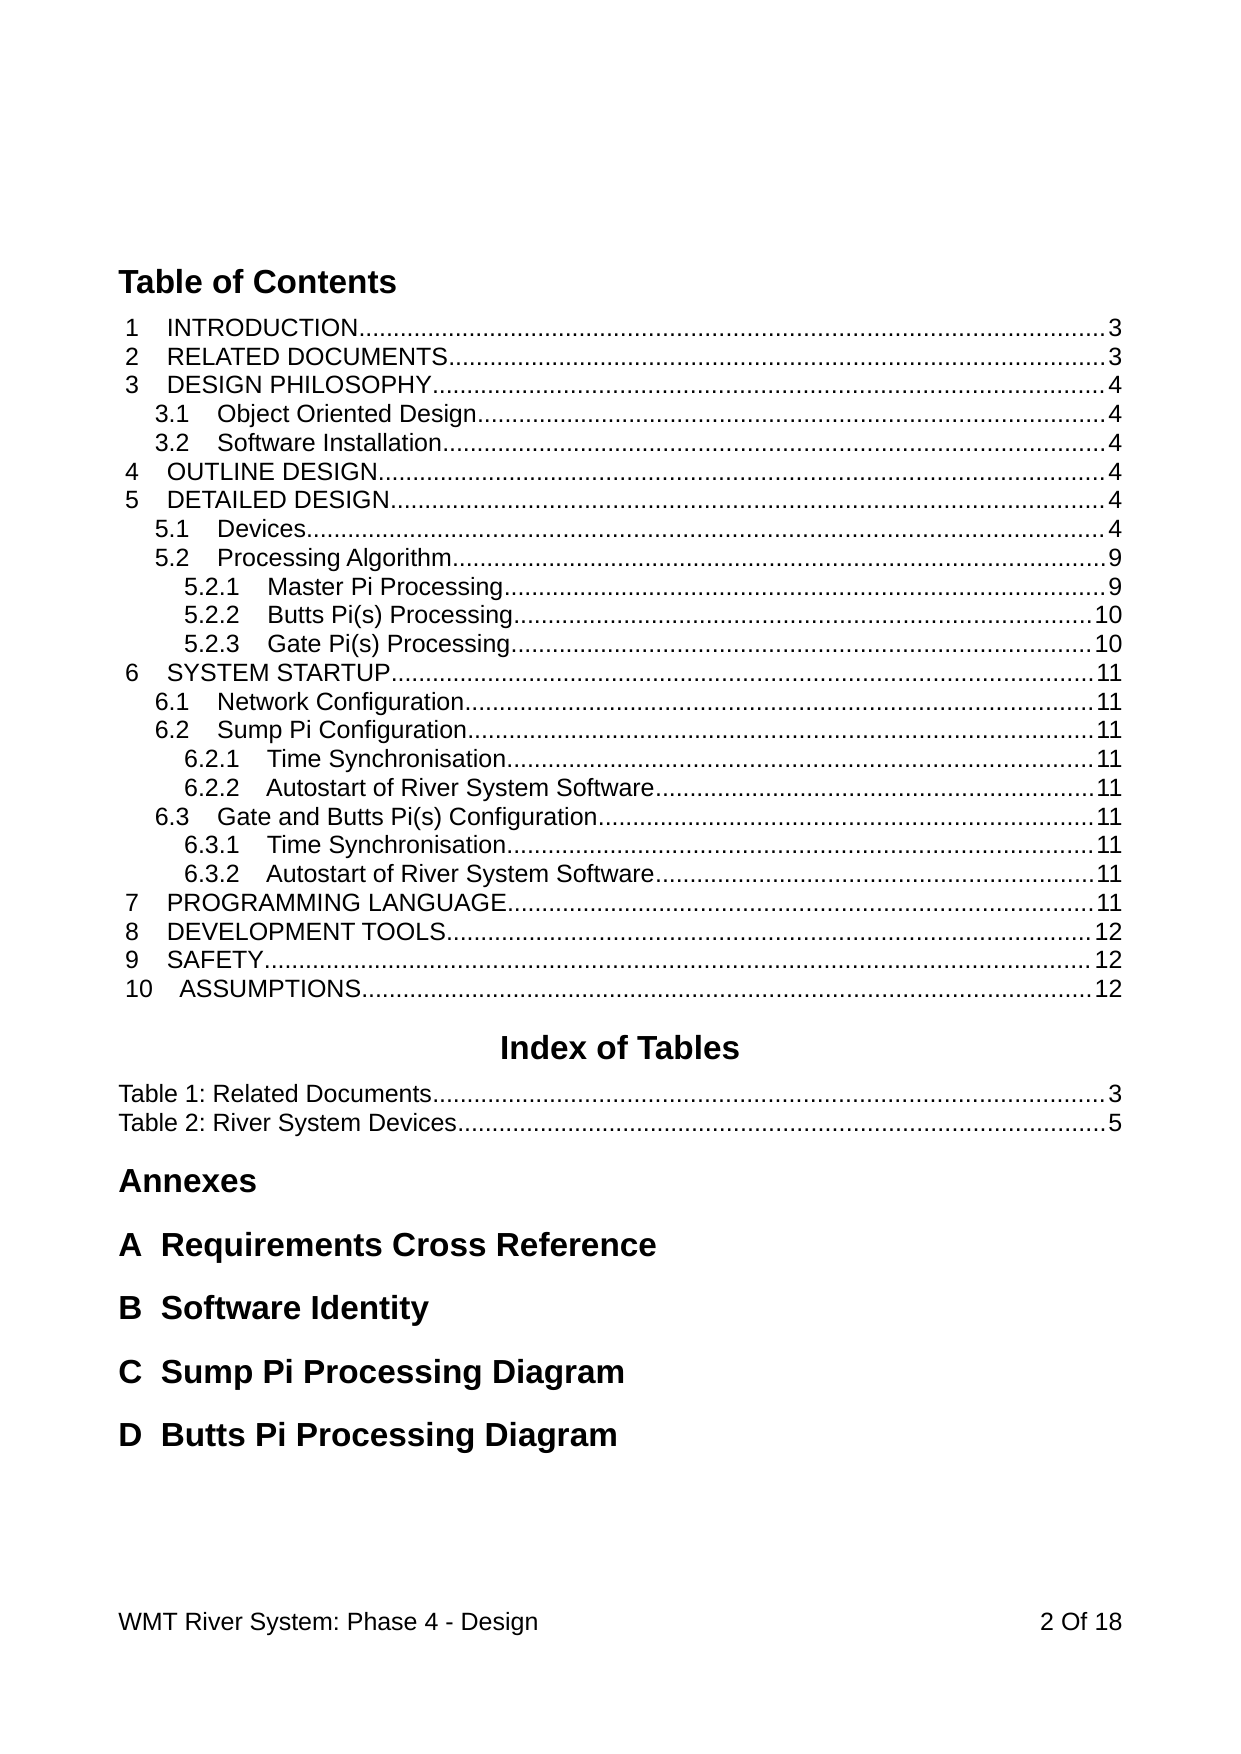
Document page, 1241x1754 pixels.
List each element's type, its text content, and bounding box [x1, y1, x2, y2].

text 4 OUTLINE DESIGN 4 [118, 457, 1122, 485]
subtitle Table of Contents [118, 262, 1122, 300]
subtitle C Sump Pi Processing Diagram [118, 1352, 1122, 1390]
text 9 SAFETY 12 [118, 945, 1122, 974]
text Table 2: River System Devices 5 [118, 1108, 1122, 1136]
text 5.2.1 Master Pi Processing 9 [177, 572, 1122, 600]
subtitle B Software Identity [118, 1288, 1122, 1327]
text 5.2.3 Gate Pi(s) Processing 10 [177, 629, 1122, 658]
text 6.3 Gate and Butts Pi(s) Configuration 11 [148, 802, 1122, 830]
text 3.1 Object Oriented Design 4 [148, 399, 1122, 428]
subtitle Index of Tables [118, 1028, 1122, 1066]
text 5.2 Processing Algorithm 9 [148, 543, 1122, 572]
subtitle D Butts Pi Processing Diagram [118, 1415, 1122, 1453]
text 1 INTRODUCTION 3 [118, 313, 1122, 342]
text 10 ASSUMPTIONS 12 [118, 974, 1122, 1003]
text 2 RELATED DOCUMENTS 3 [118, 342, 1122, 370]
text 6 SYSTEM STARTUP 11 [118, 658, 1122, 687]
text 5.2.2 Butts Pi(s) Processing 10 [177, 600, 1122, 629]
subtitle Annexes [118, 1161, 1122, 1200]
text 3.2 Software Installation 4 [148, 428, 1122, 457]
text 6.1 Network Configuration 11 [148, 687, 1122, 715]
text 5 DETAILED DESIGN 4 [118, 485, 1122, 514]
text 3 DESIGN PHILOSOPHY 4 [118, 370, 1122, 399]
subtitle A Requirements Cross Reference [118, 1225, 1122, 1263]
text 7 PROGRAMMING LANGUAGE 11 [118, 888, 1122, 917]
text 6.3.2 Autostart of River System Software 11 [177, 859, 1122, 888]
text 5.1 Devices 4 [148, 514, 1122, 543]
text 6.3.1 Time Synchronisation 11 [177, 830, 1122, 859]
text Table 1: Related Documents 3 [118, 1079, 1122, 1108]
text 8 DEVELOPMENT TOOLS 12 [118, 917, 1122, 945]
text 6.2 Sump Pi Configuration 11 [148, 715, 1122, 744]
text 6.2.1 Time Synchronisation 11 [177, 744, 1122, 773]
text 6.2.2 Autostart of River System Software 11 [177, 773, 1122, 802]
